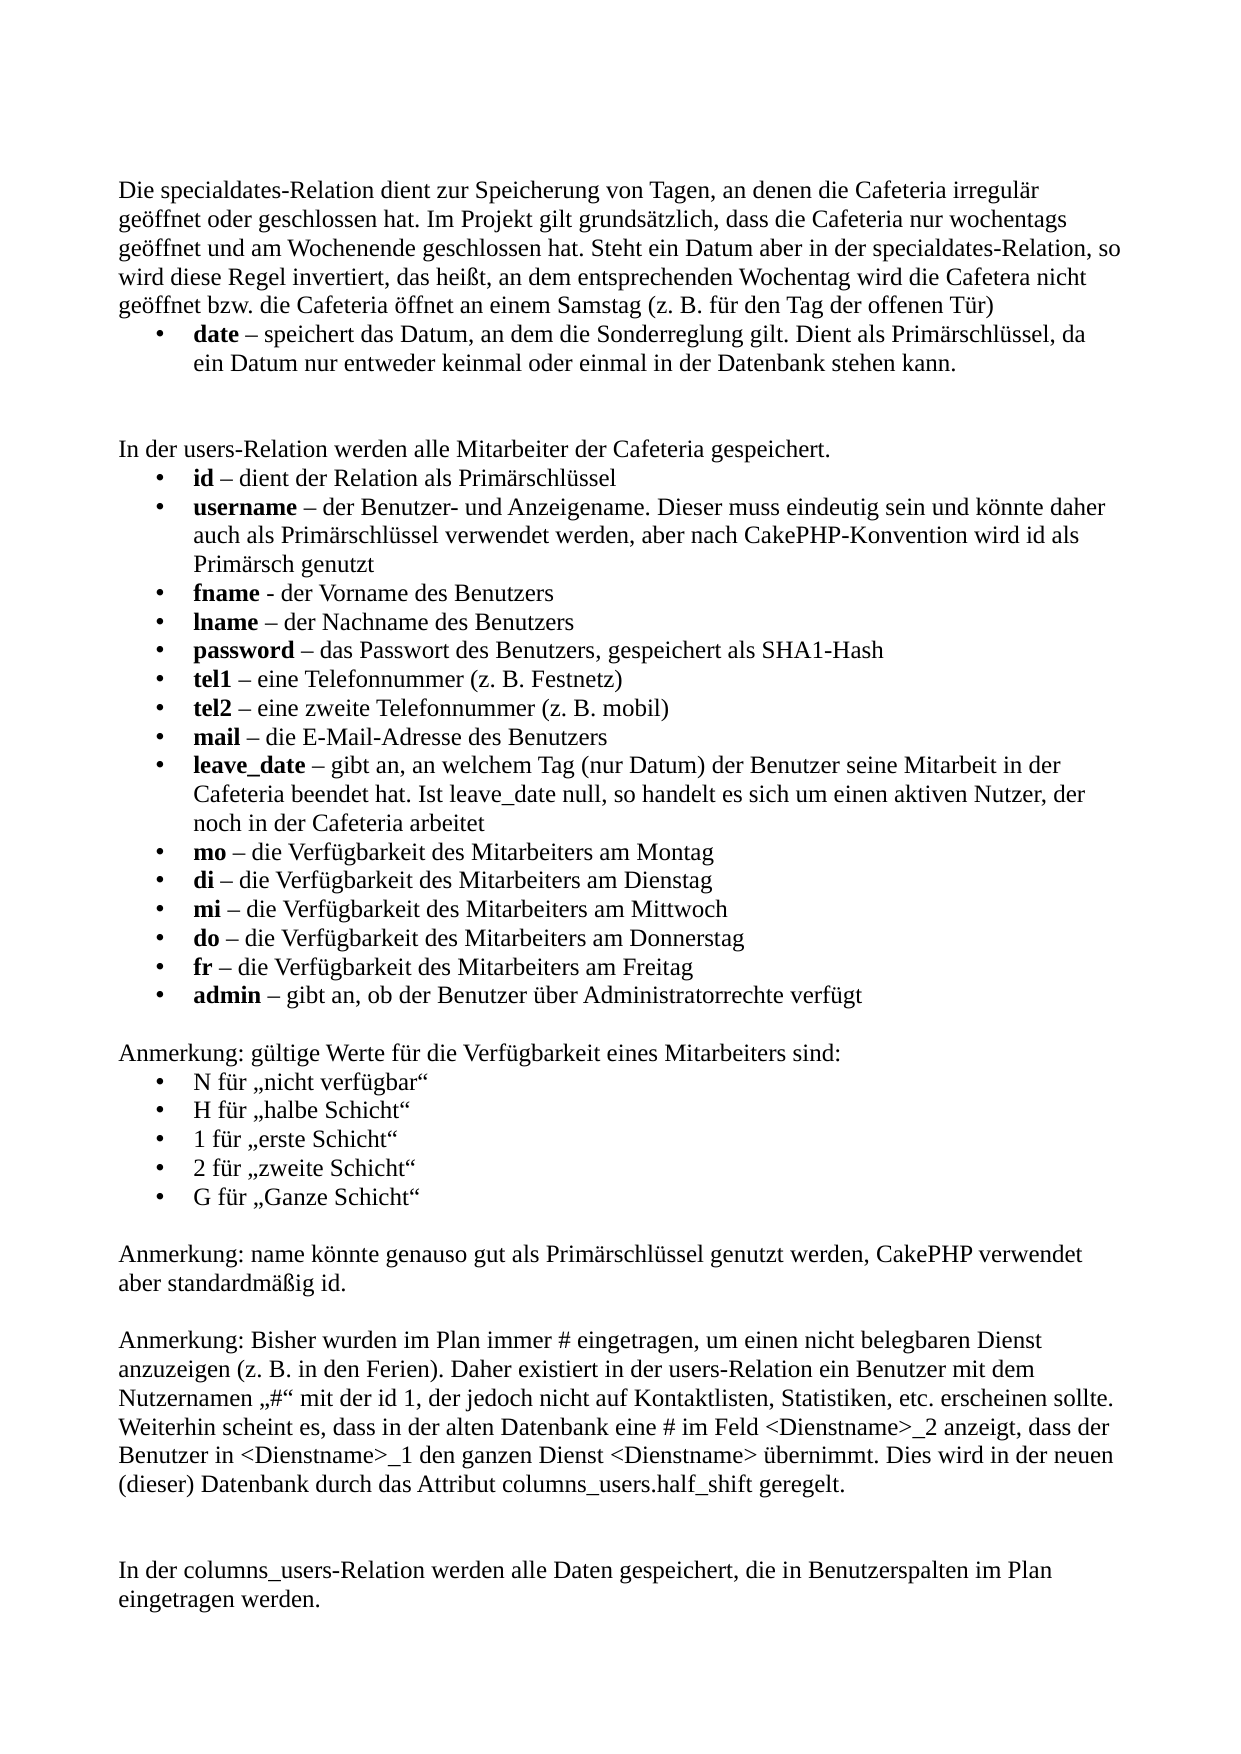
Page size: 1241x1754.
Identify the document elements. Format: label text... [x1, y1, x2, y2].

list date – speichert das Datum, an dem die Sonderreglung gilt. Dient als Primärschlüssel, da ein Datum nur entweder keinmal oder einmal in der Datenbank stehen kann. [156, 319, 1122, 377]
list 1 für „erste Schicht“ [156, 1124, 1122, 1153]
text Anmerkung: name könnte genauso gut als Primärschlüssel genutzt werden, CakePHP verwendet aber standardmäßig id. [118, 1239, 1122, 1297]
list admin – gibt an, ob der Benutzer über Administratorrechte verfügt [156, 981, 1122, 1009]
text Die specialdates-Relation dient zur Speicherung von Tagen, an denen die Cafeteria irregulär geöffnet oder geschlossen hat. Im Projekt gilt grundsätzlich, dass die Cafeteria nur wochentags geöffnet und am Wochenende geschlossen hat. Steht ein Datum aber in der specialdates-Relation, so wird diese Regel invertiert, das heißt, an dem entsprechenden Wochentag wird die Cafetera nicht geöffnet bzw. die Cafeteria öffnet an einem Samstag (z. B. für den Tag der offenen Tür) [118, 176, 1122, 319]
list lname – der Nachname des Benutzers [156, 607, 1122, 636]
list tel2 – eine zweite Telefonnummer (z. B. mobil) [156, 693, 1122, 722]
list password – das Passwort des Benutzers, gespeichert als SHA1-Hash [156, 636, 1122, 664]
text Anmerkung: gültige Werte für die Verfügbarkeit eines Mitarbeiters sind: [118, 1038, 1122, 1067]
list tel1 – eine Telefonnummer (z. B. Festnetz) [156, 664, 1122, 693]
list N für „nicht verfügbar“ [156, 1067, 1122, 1096]
text In der users-Relation werden alle Mitarbeiter der Cafeteria gespeichert. [118, 434, 1122, 463]
list G für „Ganze Schicht“ [156, 1182, 1122, 1211]
list mail – die E-Mail-Adresse des Benutzers [156, 722, 1122, 751]
list do – die Verfügbarkeit des Mitarbeiters am Donnerstag [156, 923, 1122, 952]
list mo – die Verfügbarkeit des Mitarbeiters am Montag [156, 837, 1122, 866]
list username – der Benutzer- und Anzeigename. Dieser muss eindeutig sein und könnte daher auch als Primärschlüssel verwendet werden, aber nach CakePHP-Konvention wird id als Primärsch genutzt [156, 492, 1122, 578]
list leave_date – gibt an, an welchem Tag (nur Datum) der Benutzer seine Mitarbeit in der Cafeteria beendet hat. Ist leave_date null, so handelt es sich um einen aktiven Nutzer, der noch in der Cafeteria arbeitet [156, 751, 1122, 837]
list id – dient der Relation als Primärschlüssel [156, 463, 1122, 492]
text In der columns_users-Relation werden alle Daten gespeichert, die in Benutzerspalten im Plan eingetragen werden. [118, 1556, 1122, 1613]
list fr – die Verfügbarkeit des Mitarbeiters am Freitag [156, 952, 1122, 981]
text Anmerkung: Bisher wurden im Plan immer # eingetragen, um einen nicht belegbaren Dienst anzuzeigen (z. B. in den Ferien). Daher existiert in der users-Relation ein Benutzer mit dem Nutzernamen „#“ mit der id 1, der jedoch nicht auf Kontaktlisten, Statistiken, etc. erscheinen sollte. Weiterhin scheint es, dass in der alten Datenbank eine # im Feld <Dienstname>_2 anzeigt, dass der Benutzer in <Dienstname>_1 den ganzen Dienst <Dienstname> übernimmt. Dies wird in der neuen (dieser) Datenbank durch das Attribut columns_users.half_shift geregelt. [118, 1326, 1122, 1498]
list mi – die Verfügbarkeit des Mitarbeiters am Mittwoch [156, 894, 1122, 923]
list di – die Verfügbarkeit des Mitarbeiters am Dienstag [156, 866, 1122, 894]
list H für „halbe Schicht“ [156, 1096, 1122, 1124]
list 2 für „zweite Schicht“ [156, 1153, 1122, 1182]
list fname - der Vorname des Benutzers [156, 578, 1122, 607]
